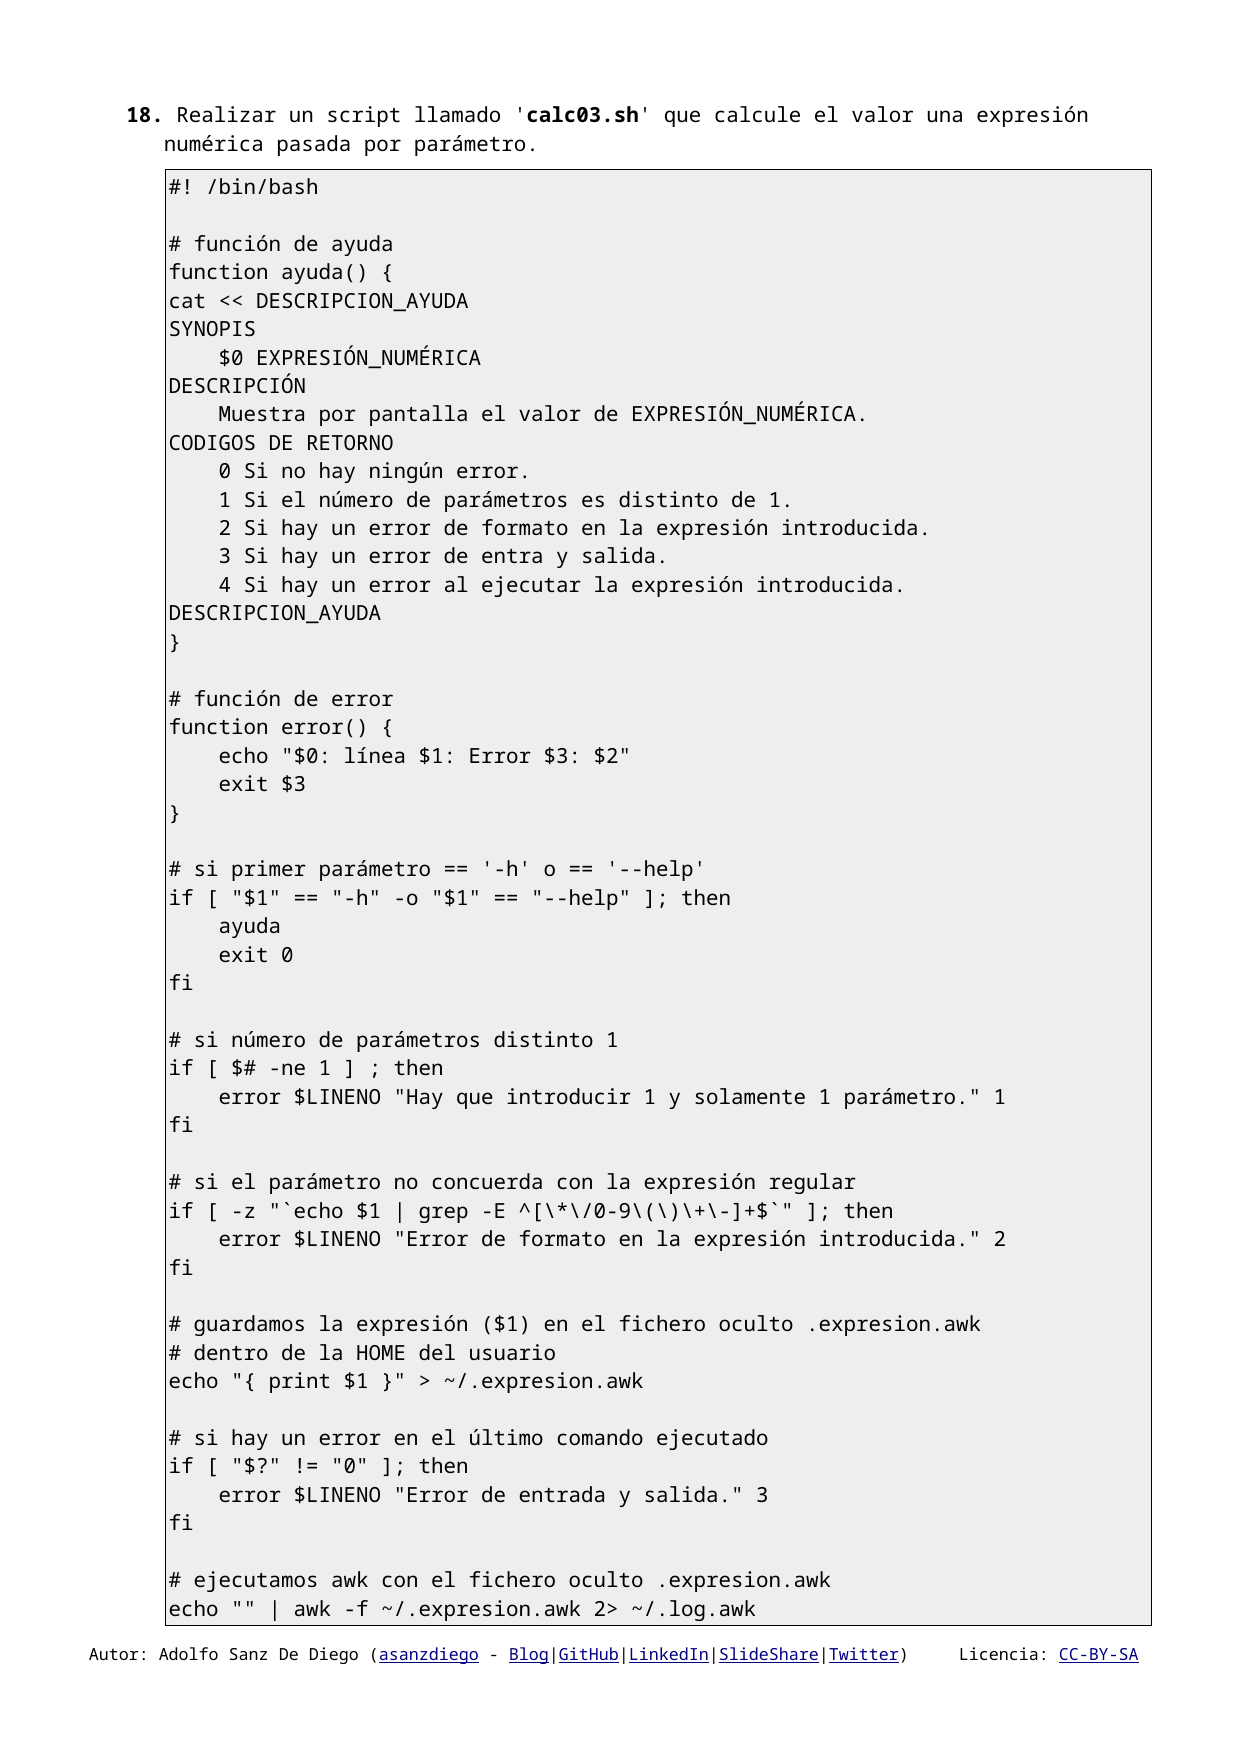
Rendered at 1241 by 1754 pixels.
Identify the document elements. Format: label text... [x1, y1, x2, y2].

text echo "$0: línea $1: Error $3: $2" [166, 738, 1151, 766]
text SYNOPIS [166, 311, 1151, 339]
text function ayuda() { [166, 254, 1151, 283]
text if [ "$1" == "-h" -o "$1" == "--help" ]; then [166, 880, 1151, 908]
text } [166, 624, 1151, 652]
text error $LINENO "Error de formato en la expresión introducida." 2 [166, 1221, 1151, 1249]
text 4 Si hay un error al ejecutar la expresión introducida. [166, 567, 1151, 596]
text 0 Si no hay ningún error. [166, 453, 1151, 482]
text error $LINENO "Hay que introducir 1 y solamente 1 parámetro." 1 [166, 1079, 1151, 1107]
text if [ $# -ne 1 ] ; then [166, 1051, 1151, 1079]
text 3 Si hay un error de entra y salida. [166, 539, 1151, 567]
text function error() { [166, 709, 1151, 738]
text # si el parámetro no concuerda con la expresión regular [166, 1164, 1151, 1193]
text DESCRIPCIÓN [166, 368, 1151, 396]
text Muestra por pantalla el valor de EXPRESIÓN_NUMÉRICA. [166, 396, 1151, 425]
text if [ "$?" != "0" ]; then [166, 1449, 1151, 1477]
text echo "{ print $1 }" > ~/.expresion.awk [166, 1363, 1151, 1392]
text 1 Si el número de parámetros es distinto de 1. [166, 482, 1151, 510]
text } [166, 794, 1151, 823]
text fi [166, 965, 1151, 994]
text exit $3 [166, 766, 1151, 794]
text cat << DESCRIPCION_AYUDA [166, 283, 1151, 311]
text CODIGOS DE RETORNO [166, 425, 1151, 453]
text # dentro de la HOME del usuario [166, 1335, 1151, 1363]
text 2 Si hay un error de formato en la expresión introducida. [166, 510, 1151, 539]
text fi [166, 1506, 1151, 1534]
text exit 0 [166, 937, 1151, 965]
text # guardamos la expresión ($1) en el fichero oculto .expresion.awk [166, 1306, 1151, 1335]
text # función de error [166, 681, 1151, 709]
text # si hay un error en el último comando ejecutado [166, 1420, 1151, 1449]
list Realizar un script llamado 'calc03.sh' que calcule el valor una expresión numérica pasada por parámetro. [126, 100, 1152, 157]
text DESCRIPCION_AYUDA [166, 596, 1151, 624]
text # si primer parámetro == '-h' o == '--help' [166, 851, 1151, 880]
text #! /bin/bash [166, 170, 1151, 197]
text if [ -z "`echo $1 | grep -E ^[\*\/0-9\(\)\+\-]+$`" ]; then [166, 1193, 1151, 1221]
text # función de ayuda [166, 226, 1151, 254]
text $0 EXPRESIÓN_NUMÉRICA [166, 339, 1151, 368]
text # ejecutamos awk con el fichero oculto .expresion.awk [166, 1562, 1151, 1591]
text echo "" | awk -f ~/.expresion.awk 2> ~/.log.awk [166, 1591, 1151, 1625]
text fi [166, 1249, 1151, 1278]
text # si número de parámetros distinto 1 [166, 1022, 1151, 1051]
text fi [166, 1107, 1151, 1136]
text ayuda [166, 908, 1151, 937]
text error $LINENO "Error de entrada y salida." 3 [166, 1477, 1151, 1506]
